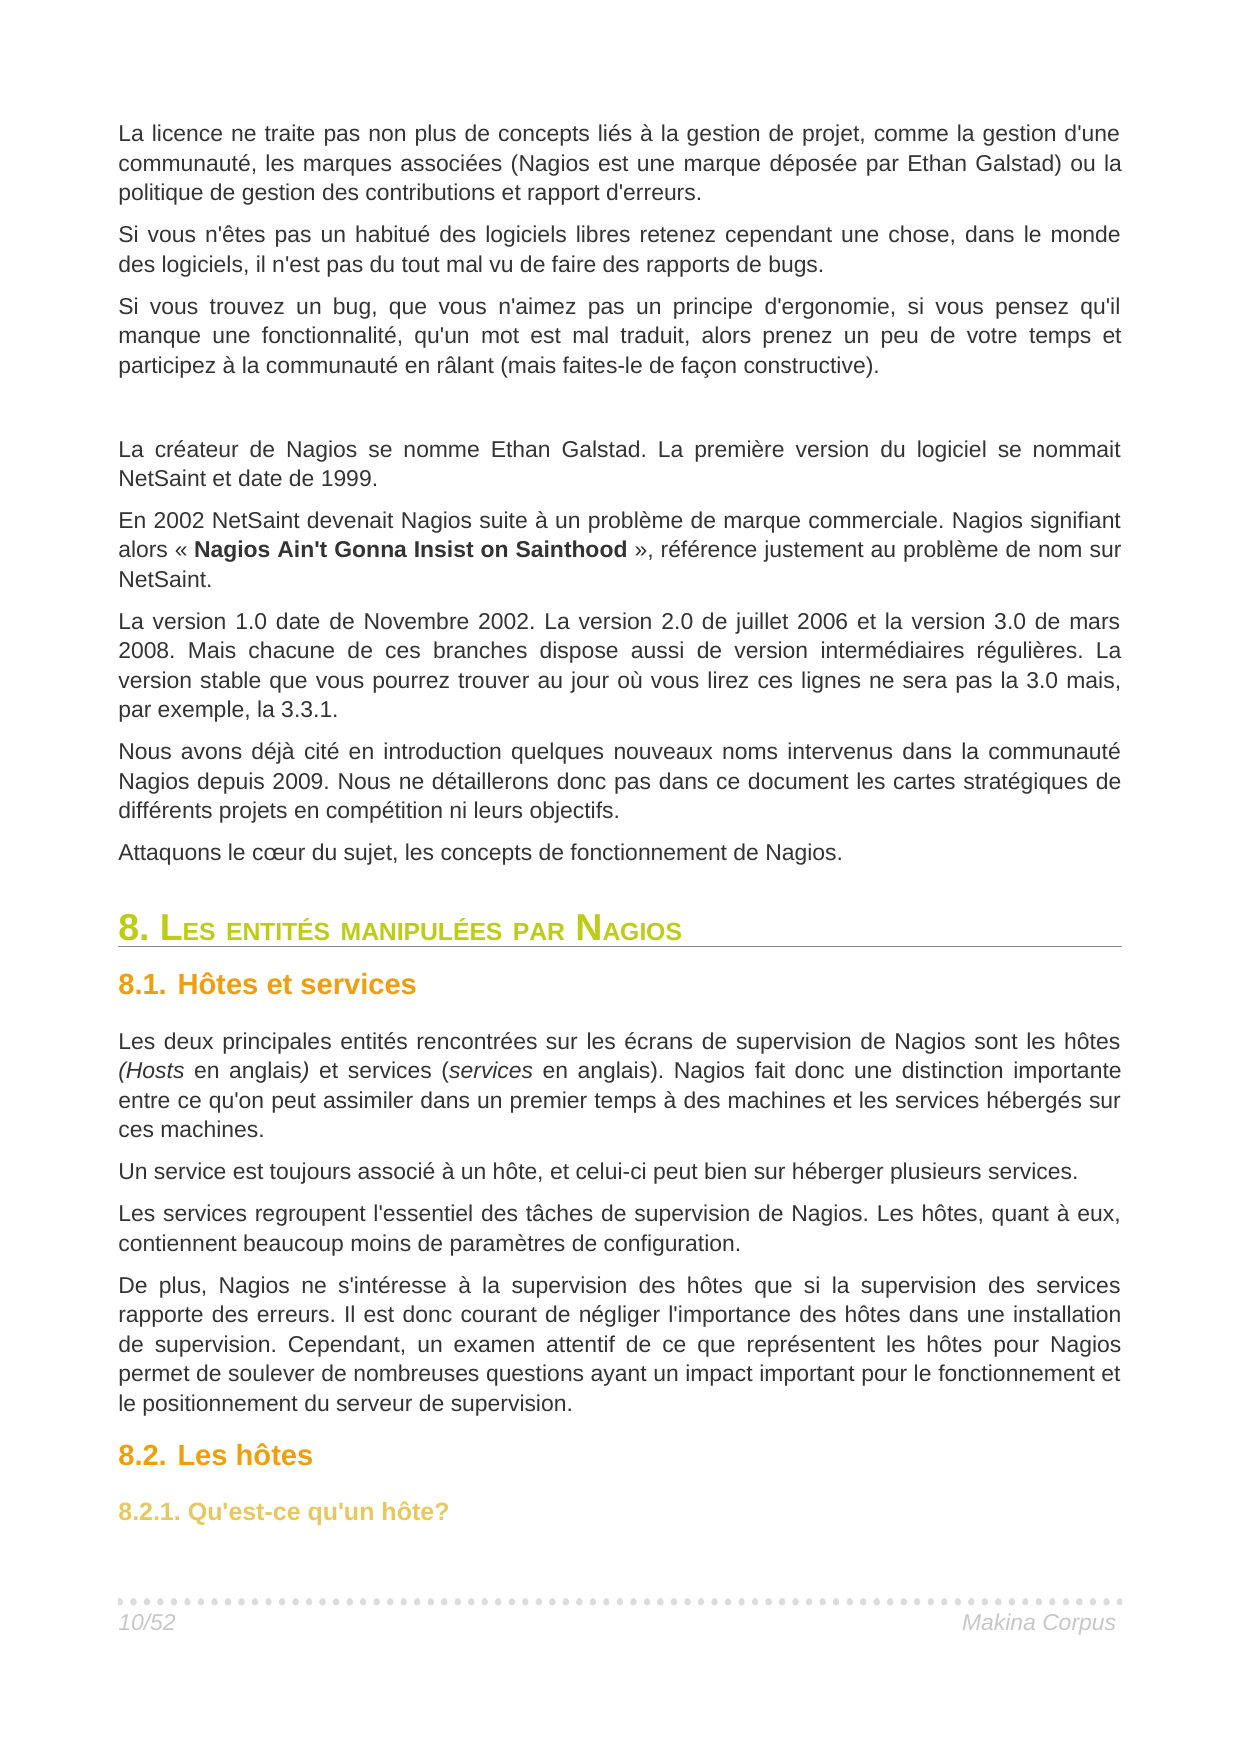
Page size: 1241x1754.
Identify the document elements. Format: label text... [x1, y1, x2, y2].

text Attaquons le cœur du sujet, les concepts de fonctionnement de Nagios. [118, 837, 1122, 867]
text La version 1.0 date de Novembre 2002. La version 2.0 de juillet 2006 et la version 3.0 de mars 2008. Mais chacune de ces branches dispose aussi de version intermédiaires régulières. La version stable que vous pourrez trouver au jour où vous lirez ces lignes ne sera pas la 3.0 mais, par exemple, la 3.3.1. [118, 606, 1122, 724]
subtitle Qu'est-ce qu'un hôte? [118, 1496, 1122, 1526]
picture [118, 1593, 1123, 1610]
subtitle Les hôtes [118, 1442, 1122, 1471]
text Nous avons déjà cité en introduction quelques nouveaux noms intervenus dans la communauté Nagios depuis 2009. Nous ne détaillerons donc pas dans ce document les cartes stratégiques de différents projets en compétition ni leurs objectifs. [118, 736, 1122, 825]
text Si vous n'êtes pas un habitué des logiciels libres retenez cependant une chose, dans le monde des logiciels, il n'est pas du tout mal vu de faire des rapports de bugs. [118, 219, 1122, 278]
subtitle Les entités manipulées par Nagios [118, 917, 1122, 946]
text La créateur de Nagios se nomme Ethan Galstad. La première version du logiciel se nommait NetSaint et date de 1999. [118, 433, 1122, 492]
subtitle Hôtes et services [118, 971, 1122, 1001]
text En 2002 NetSaint devenait Nagios suite à un problème de marque commerciale. Nagios signifiant alors « Nagios Ain't Gonna Insist on Sainthood », référence justement au problème de nom sur NetSaint. [118, 505, 1122, 593]
text Un service est toujours associé à un hôte, et celui-ci peut bien sur héberger plusieurs services. [118, 1156, 1122, 1186]
text Si vous trouvez un bug, que vous n'aimez pas un principe d'ergonomie, si vous pensez qu'il manque une fonctionnalité, qu'un mot est mal traduit, alors prenez un peu de votre temps et participez à la communauté en râlant (mais faites-le de façon constructive). [118, 291, 1122, 379]
text Les services regroupent l'essentiel des tâches de supervision de Nagios. Les hôtes, quant à eux, contiennent beaucoup moins de paramètres de configuration. [118, 1198, 1122, 1257]
text Les deux principales entités rencontrées sur les écrans de supervision de Nagios sont les hôtes (Hosts en anglais) et services (services en anglais). Nagios fait donc une distinction importante entre ce qu'on peut assimiler dans un premier temps à des machines et les services hébergés sur ces machines. [118, 1026, 1122, 1144]
text La licence ne traite pas non plus de concepts liés à la gestion de projet, comme la gestion d'une communauté, les marques associées (Nagios est une marque déposée par Ethan Galstad) ou la politique de gestion des contributions et rapport d'erreurs. [118, 118, 1122, 207]
text De plus, Nagios ne s'intéresse à la supervision des hôtes que si la supervision des services rapporte des erreurs. Il est donc courant de négliger l'importance des hôtes dans une installation de supervision. Cependant, un examen attentif de ce que représentent les hôtes pour Nagios permet de soulever de nombreuses questions ayant un impact important pour le fonctionnement et le positionnement du serveur de supervision. [118, 1269, 1122, 1417]
